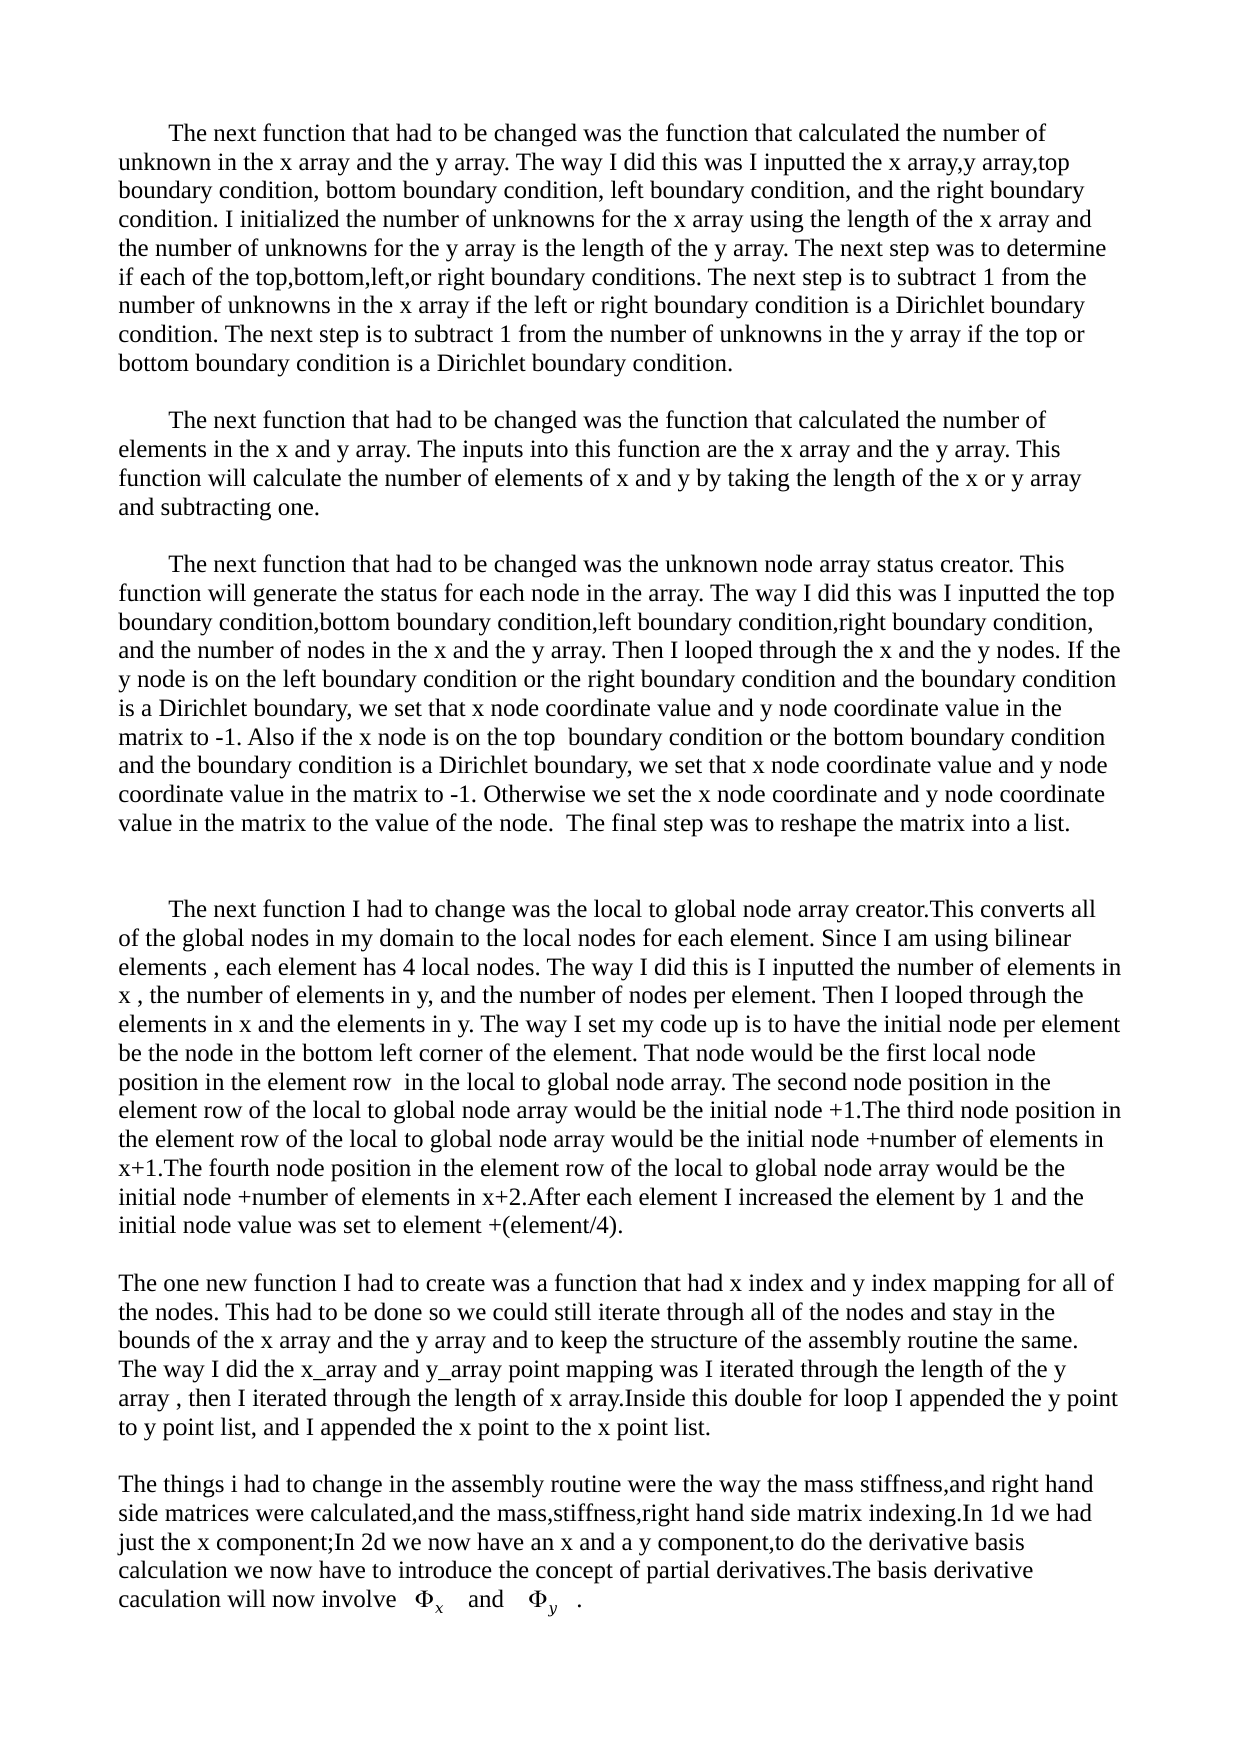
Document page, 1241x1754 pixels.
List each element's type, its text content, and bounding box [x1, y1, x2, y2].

text The things i had to change in the assembly routine were the way the mass stiffness,and right hand side matrices were calculated,and the mass,stiffness,right hand side matrix indexing.In 1d we had just the x component;In 2d we now have an x and a y component,to do the derivative basis calculation we now have to introduce the concept of partial derivatives.The basis derivative caculation will now involve and . and . [118, 1469, 1122, 1618]
text The next function I had to change was the local to global node array creator.This converts all of the global nodes in my domain to the local nodes for each element. Since I am using bilinear elements , each element has 4 local nodes. The way I did this is I inputted the number of elements in x , the number of elements in y, and the number of nodes per element. Then I looped through the elements in x and the elements in y. The way I set my code up is to have the initial node per element be the node in the bottom left corner of the element. That node would be the first local node position in the element row in the local to global node array. The second node position in the element row of the local to global node array would be the initial node +1.The third node position in the element row of the local to global node array would be the initial node +number of elements in x+1.The fourth node position in the element row of the local to global node array would be the initial node +number of elements in x+2.After each element I increased the element by 1 and the initial node value was set to element +(element/4). [118, 894, 1122, 1239]
text The next function that had to be changed was the function that calculated the number of unknown in the x array and the y array. The way I did this was I inputted the x array,y array,top boundary condition, bottom boundary condition, left boundary condition, and the right boundary condition. I initialized the number of unknowns for the x array using the length of the x array and the number of unknowns for the y array is the length of the y array. The next step was to determine if each of the top,bottom,left,or right boundary conditions. The next step is to subtract 1 from the number of unknowns in the x array if the left or right boundary condition is a Dirichlet boundary condition. The next step is to subtract 1 from the number of unknowns in the y array if the top or bottom boundary condition is a Dirichlet boundary condition. [118, 118, 1122, 377]
text The next function that had to be changed was the function that calculated the number of elements in the x and y array. The inputs into this function are the x array and the y array. This function will calculate the number of elements of x and y by taking the length of the x or y array and subtracting one. [118, 406, 1122, 521]
text The next function that had to be changed was the unknown node array status creator. This function will generate the status for each node in the array. The way I did this was I inputted the top boundary condition,bottom boundary condition,left boundary condition,right boundary condition, and the number of nodes in the x and the y array. Then I looped through the x and the y nodes. If the y node is on the left boundary condition or the right boundary condition and the boundary condition is a Dirichlet boundary, we set that x node coordinate value and y node coordinate value in the matrix to -1. Also if the x node is on the top boundary condition or the bottom boundary condition and the boundary condition is a Dirichlet boundary, we set that x node coordinate value and y node coordinate value in the matrix to -1. Otherwise we set the x node coordinate and y node coordinate value in the matrix to the value of the node. The final step was to reshape the matrix into a list. [118, 549, 1122, 837]
text The one new function I had to create was a function that had x index and y index mapping for all of the nodes. This had to be done so we could still iterate through all of the nodes and stay in the bounds of the x array and the y array and to keep the structure of the assembly routine the same. [118, 1268, 1122, 1354]
text The way I did the x_array and y_array point mapping was I iterated through the length of the y array , then I iterated through the length of x array.Inside this double for loop I appended the y point to y point list, and I appended the x point to the x point list. [118, 1354, 1122, 1441]
